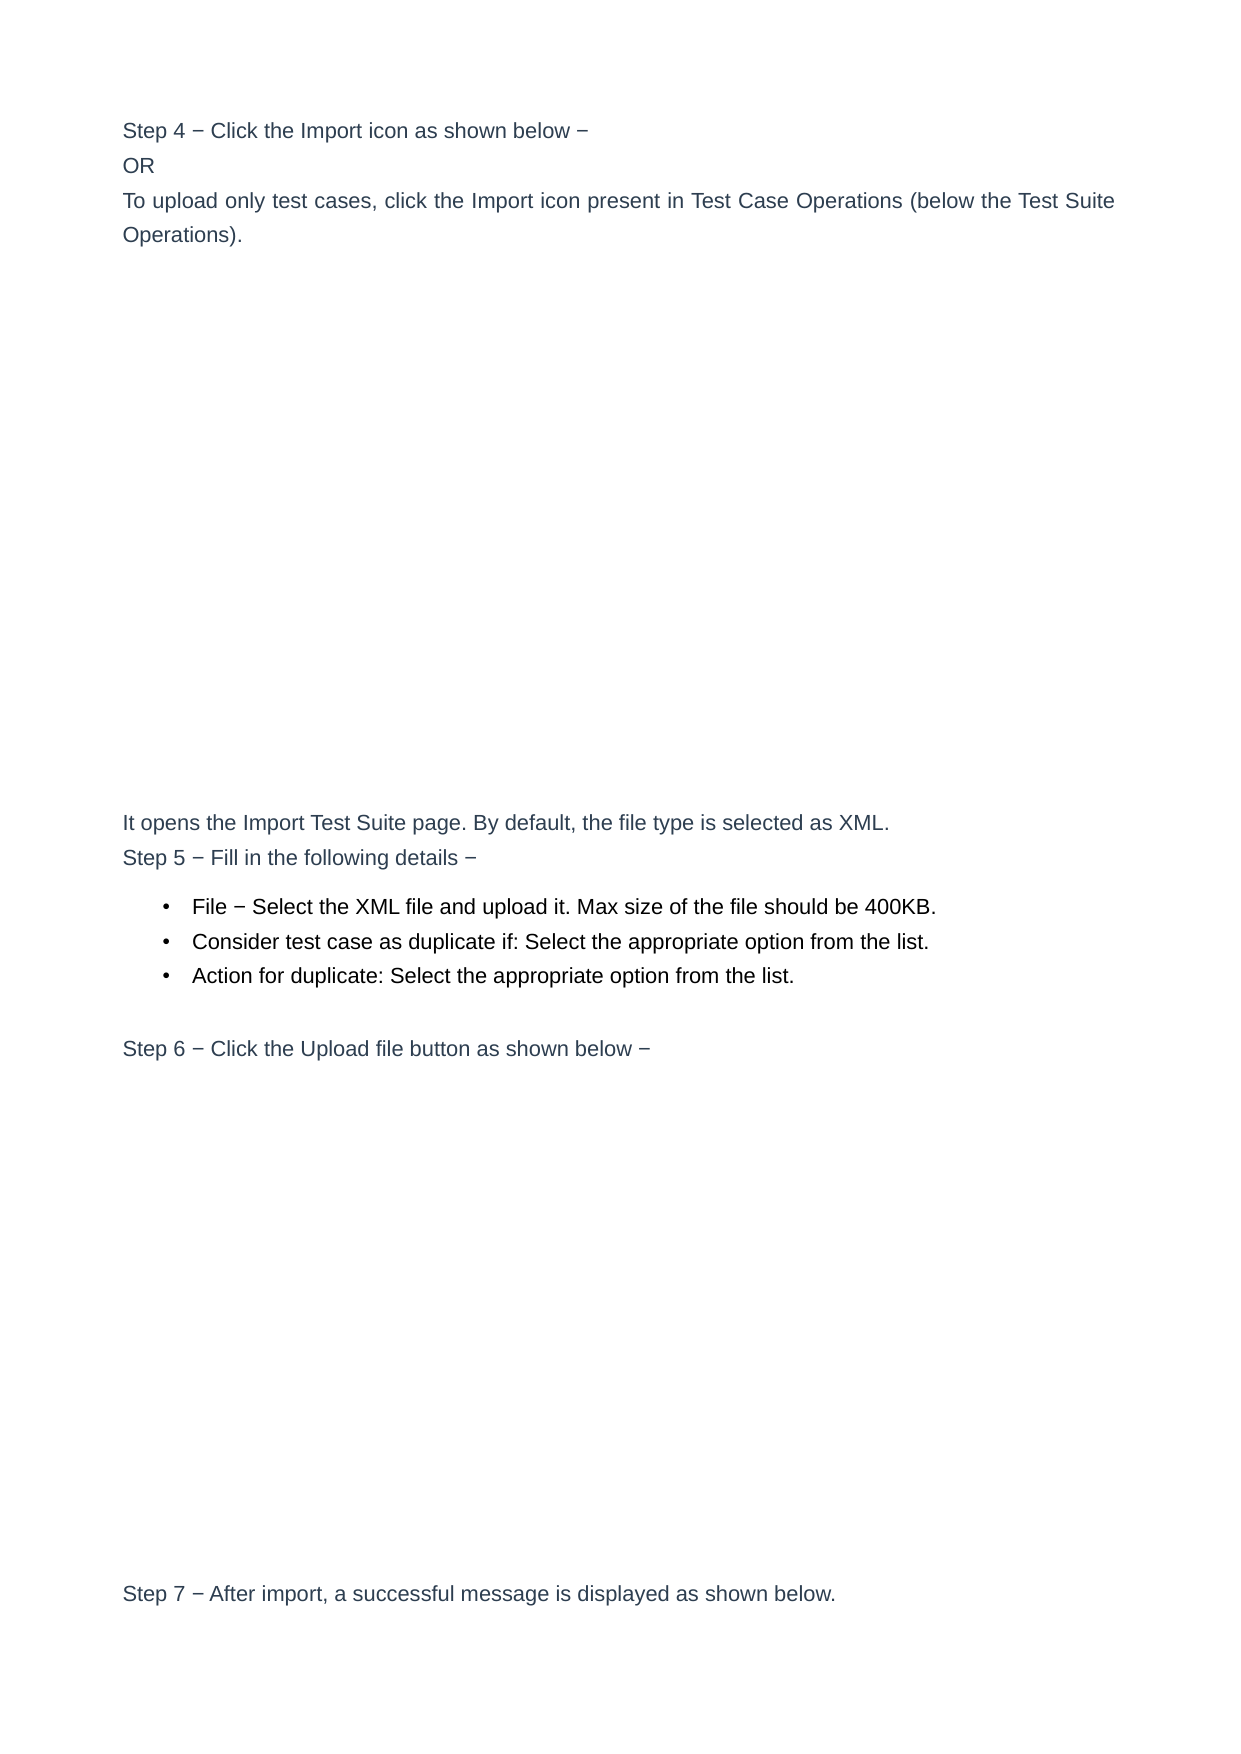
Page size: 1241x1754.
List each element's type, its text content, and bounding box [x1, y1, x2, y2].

text To upload only test cases, click the Import icon present in Test Case Operations (below the Test Suite Operations). [122, 187, 1118, 247]
text Step 4 − Click the Import icon as shown below − [122, 118, 1118, 143]
list Action for duplicate: Select the appropriate option from the list. [162, 963, 1122, 988]
text Step 5 − Fill in the following details − [122, 844, 1118, 870]
text OR [122, 153, 1118, 178]
list Consider test case as duplicate if: Select the appropriate option from the list. [162, 928, 1122, 954]
text Step 7 − After import, a successful message is displayed as shown below. [122, 1581, 1118, 1606]
text It opens the Import Test Suite page. By default, the file type is selected as XML. [122, 810, 1118, 835]
list File − Select the XML file and upload it. Max size of the file should be 400KB. [162, 894, 1122, 919]
text Step 6 − Click the Upload file button as shown below − [122, 1035, 1118, 1061]
